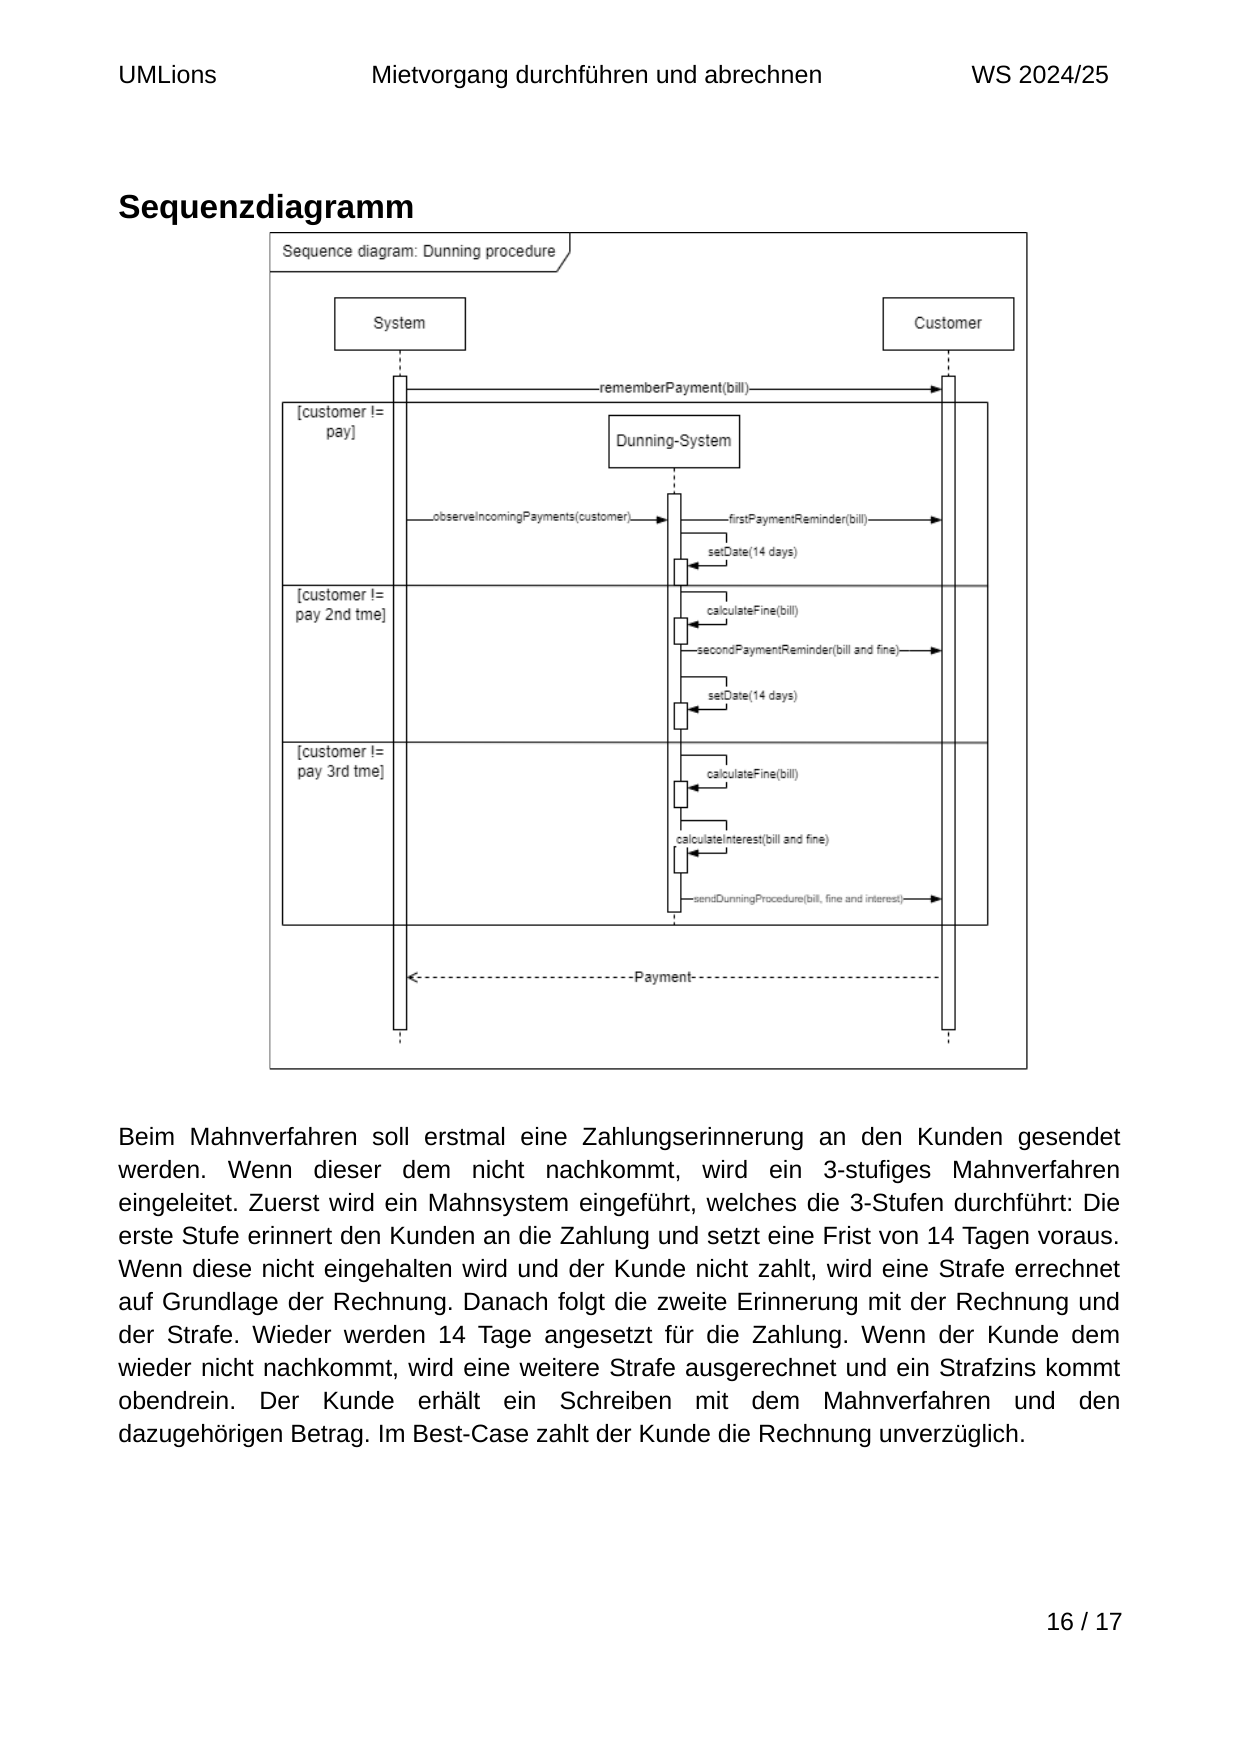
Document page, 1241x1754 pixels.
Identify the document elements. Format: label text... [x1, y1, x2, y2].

text Beim Mahnverfahren soll erstmal eine Zahlungserinnerung an den Kunden gesendet werden. Wenn dieser dem nicht nachkommt, wird ein 3-stufiges Mahnverfahren eingeleitet. Zuerst wird ein Mahnsystem eingeführt, welches die 3-Stufen durchführt: Die erste Stufe erinnert den Kunden an die Zahlung und setzt eine Frist von 14 Tagen voraus. Wenn diese nicht eingehalten wird und der Kunde nicht zahlt, wird eine Strafe errechnet auf Grundlage der Rechnung. Danach folgt die zweite Erinnerung mit der Rechnung und der Strafe. Wieder werden 14 Tage angesetzt für die Zahlung. Wenn der Kunde dem wieder nicht nachkommt, wird eine weitere Strafe ausgerechnet und ein Strafzins kommt obendrein. Der Kunde erhält ein Schreiben mit dem Mahnverfahren und den dazugehörigen Betrag. Im Best-Case zahlt der Kunde die Rechnung unverzüglich. [118, 1122, 1122, 1448]
picture [269, 232, 1029, 1071]
subtitle Sequenzdiagramm [118, 187, 1122, 226]
